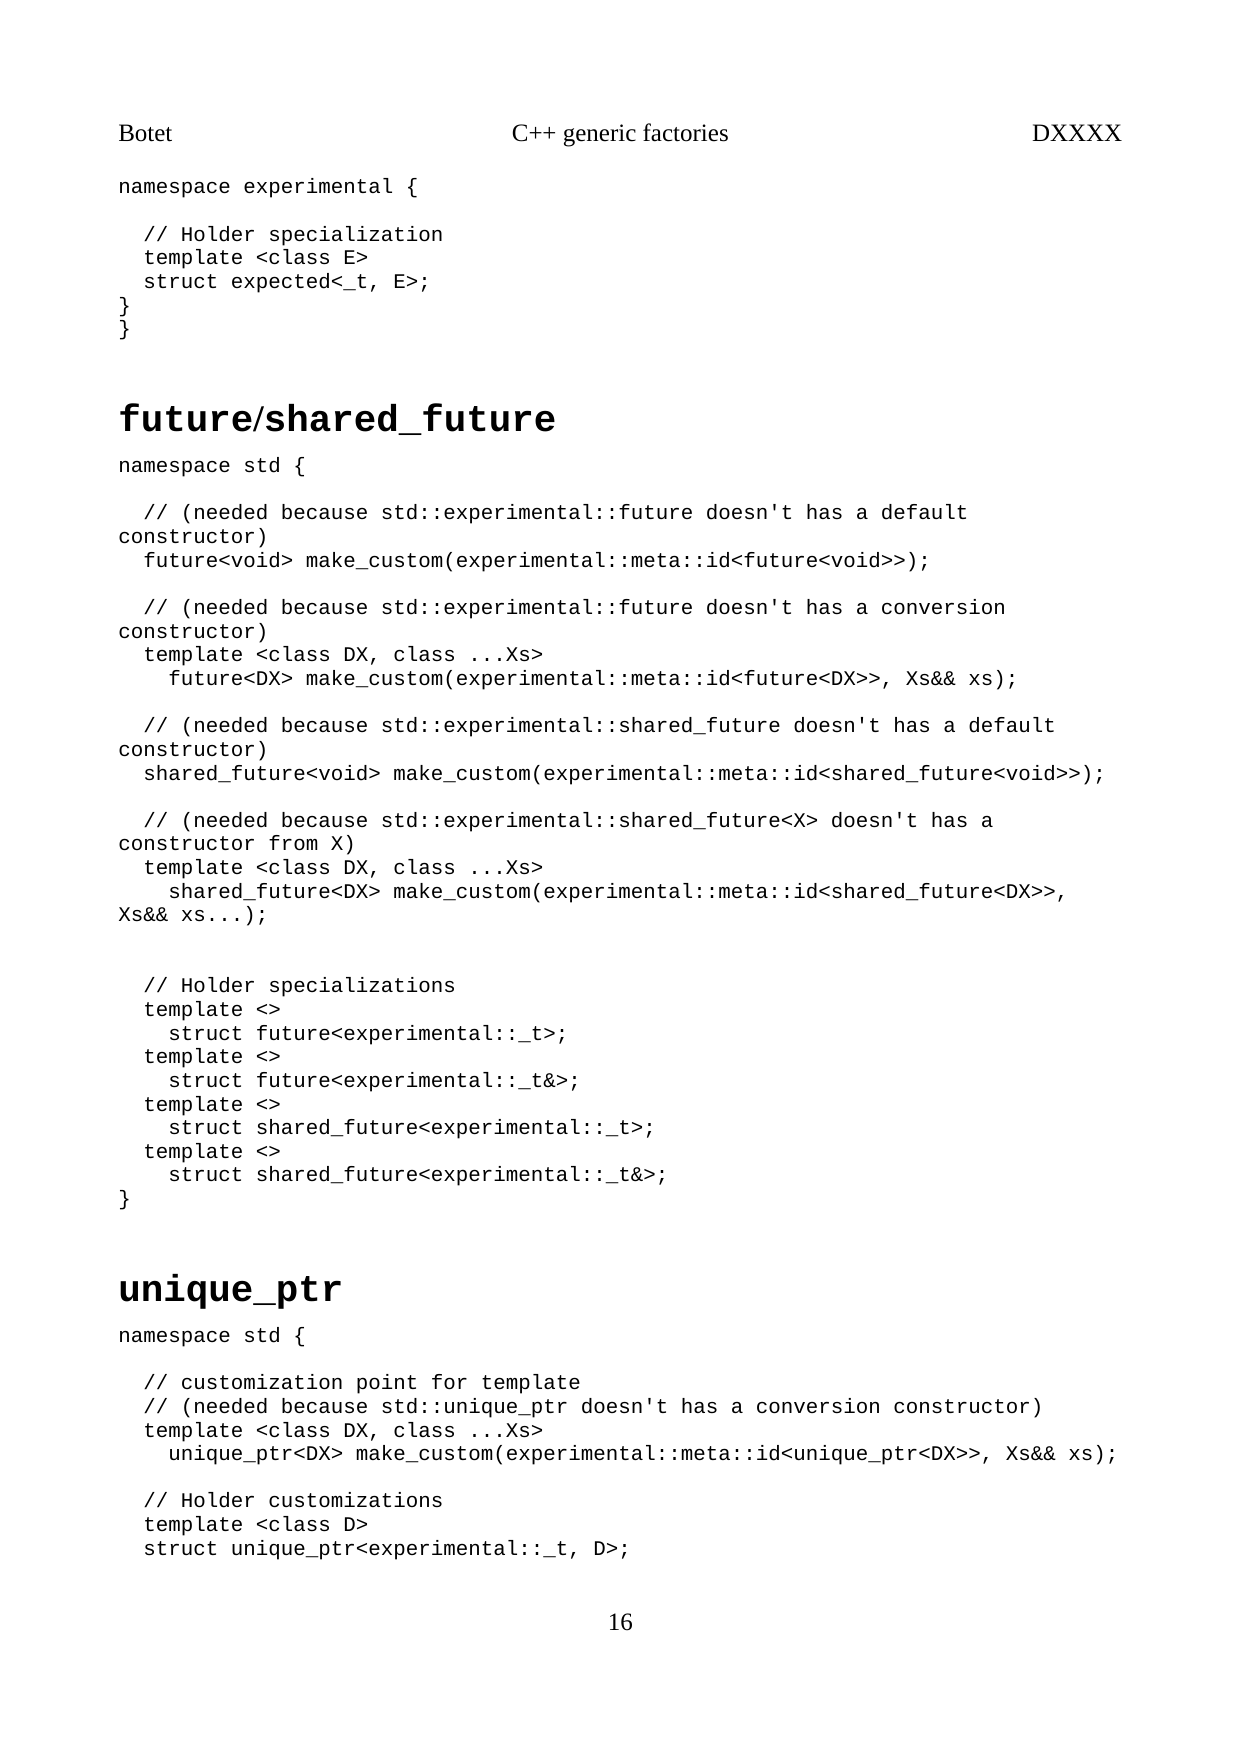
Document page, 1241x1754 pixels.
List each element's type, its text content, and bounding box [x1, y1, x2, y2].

text template <> [118, 1093, 1122, 1117]
text // (needed because std::experimental::future doesn't has a conversion constructor) [118, 597, 1122, 644]
text // (needed because std::experimental::shared_future doesn't has a default constructor) [118, 715, 1122, 762]
text template <> [118, 1046, 1122, 1070]
text } [118, 294, 1122, 318]
text // Holder specializations [118, 975, 1122, 999]
text struct expected<_t, E>; [118, 271, 1122, 294]
text shared_future<void> make_custom(experimental::meta::id<shared_future<void>>); [118, 762, 1122, 786]
text template <> [118, 1141, 1122, 1164]
text unique_ptr<DX> make_custom(experimental::meta::id<unique_ptr<DX>>, Xs&& xs); [118, 1443, 1122, 1467]
text future<void> make_custom(experimental::meta::id<future<void>>); [118, 550, 1122, 573]
subtitle future/shared_future [118, 396, 1122, 443]
text } [118, 318, 1122, 342]
text namespace experimental { [118, 176, 1122, 200]
subtitle unique_ptr [118, 1266, 1122, 1312]
text struct future<experimental::_t&>; [118, 1070, 1122, 1093]
text template <class D> [118, 1514, 1122, 1538]
text // Holder specialization [118, 224, 1122, 247]
text // Holder customizations [118, 1491, 1122, 1514]
text // (needed because std::experimental::shared_future<X> doesn't has a constructor from X) [118, 810, 1122, 857]
text namespace std { [118, 455, 1122, 479]
text struct unique_ptr<experimental::_t, D>; [118, 1538, 1122, 1561]
text struct shared_future<experimental::_t&>; [118, 1164, 1122, 1188]
text template <class DX, class ...Xs> [118, 644, 1122, 668]
text // (needed because std::experimental::future doesn't has a default constructor) [118, 502, 1122, 550]
text namespace std { [118, 1325, 1122, 1349]
text // customization point for template [118, 1372, 1122, 1396]
text template <class DX, class ...Xs> [118, 857, 1122, 881]
text struct shared_future<experimental::_t>; [118, 1117, 1122, 1141]
text future<DX> make_custom(experimental::meta::id<future<DX>>, Xs&& xs); [118, 668, 1122, 692]
text } [118, 1188, 1122, 1212]
text template <class E> [118, 247, 1122, 271]
text template <class DX, class ...Xs> [118, 1419, 1122, 1443]
text template <> [118, 999, 1122, 1023]
text shared_future<DX> make_custom(experimental::meta::id<shared_future<DX>>, Xs&& xs...); [118, 881, 1122, 928]
text // (needed because std::unique_ptr doesn't has a conversion constructor) [118, 1396, 1122, 1419]
text struct future<experimental::_t>; [118, 1023, 1122, 1046]
